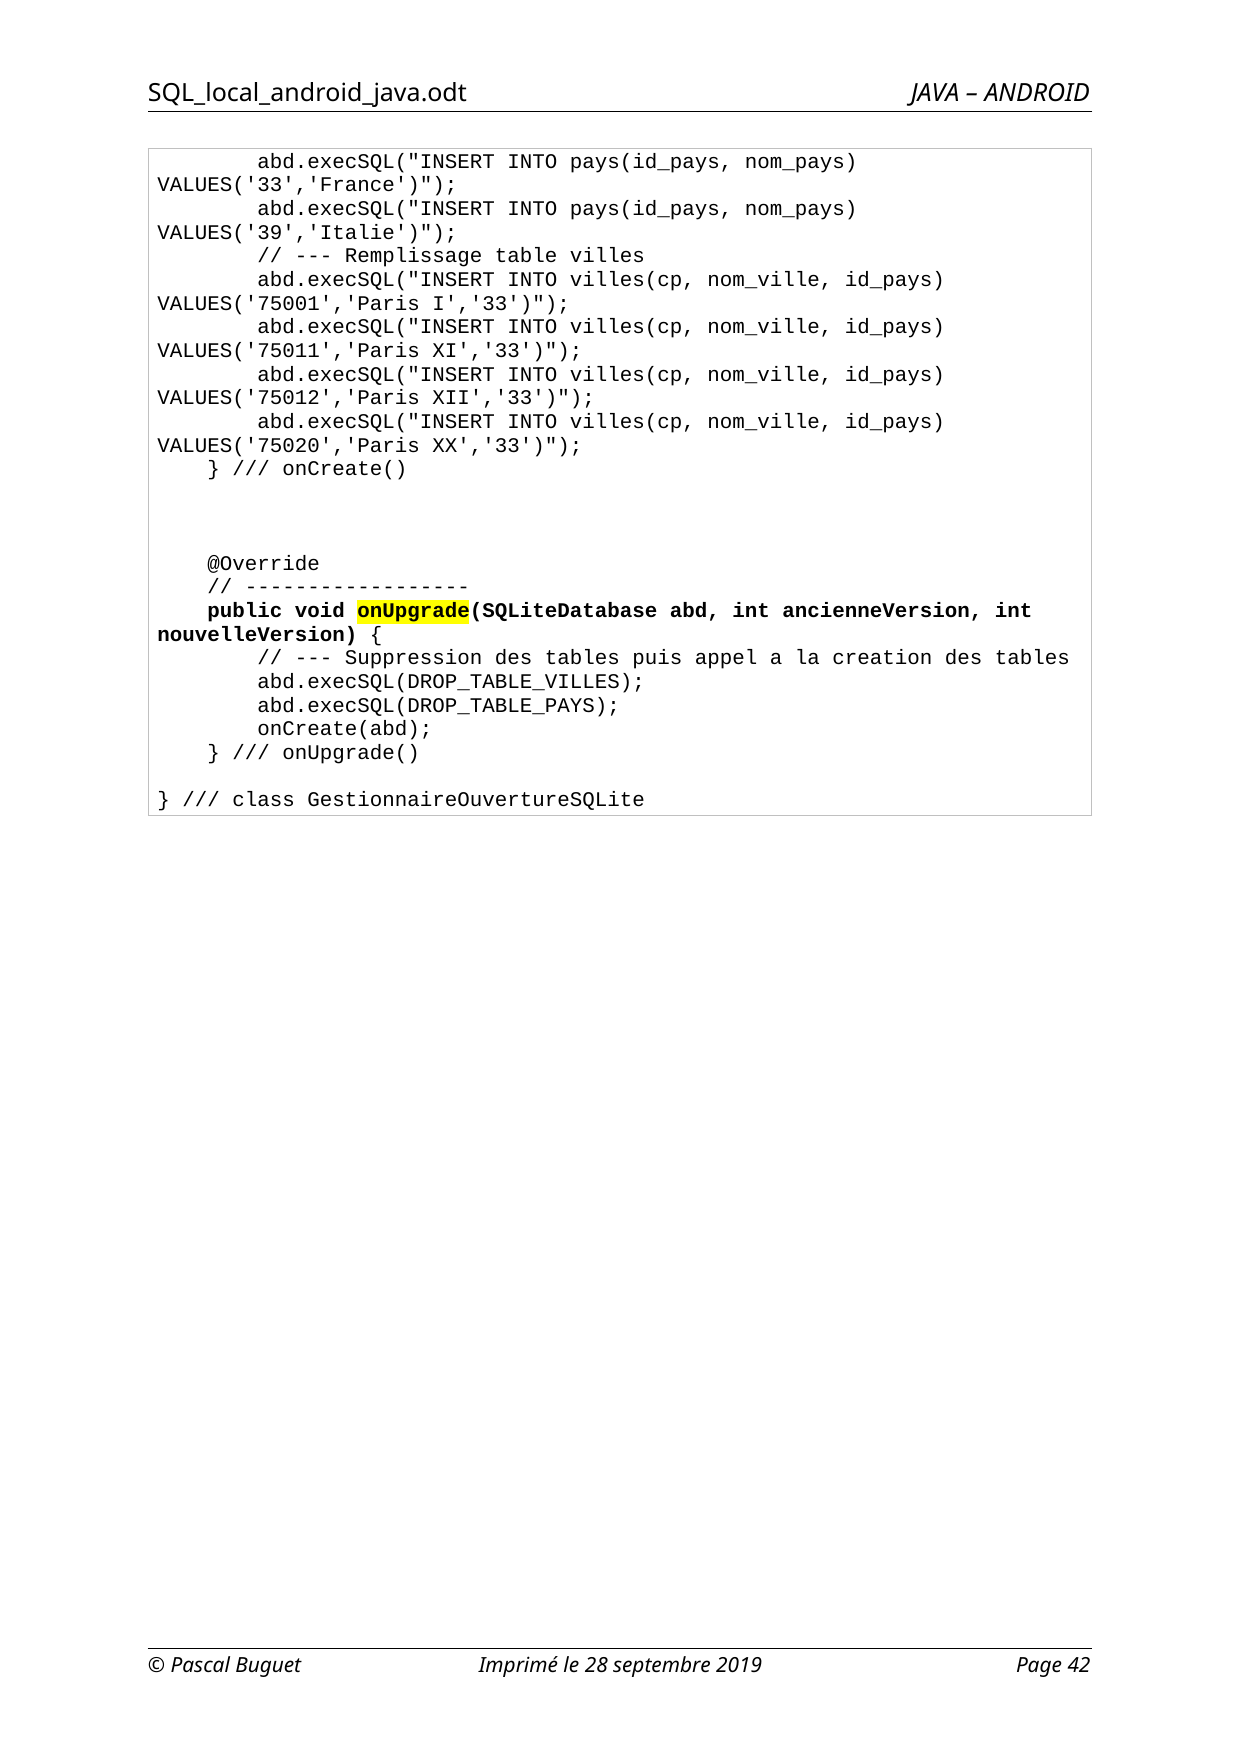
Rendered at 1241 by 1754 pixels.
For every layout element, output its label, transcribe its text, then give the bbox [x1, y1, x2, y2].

text } /// onUpgrade() [149, 739, 1091, 762]
text // --- Suppression des tables puis appel a la creation des tables [149, 644, 1091, 668]
text abd.execSQL("INSERT INTO villes(cp, nom_ville, id_pays) VALUES('75001','Paris I','33')"); [149, 266, 1091, 313]
text @Override [149, 550, 1091, 573]
text onCreate(abd); [149, 715, 1091, 739]
text } /// onCreate() [149, 455, 1091, 479]
text abd.execSQL("INSERT INTO villes(cp, nom_ville, id_pays) VALUES('75020','Paris XX','33')"); [149, 408, 1091, 455]
text abd.execSQL("INSERT INTO villes(cp, nom_ville, id_pays) VALUES('75012','Paris XII','33')"); [149, 361, 1091, 408]
text } /// class GestionnaireOuvertureSQLite [149, 786, 1091, 815]
text abd.execSQL(DROP_TABLE_PAYS); [149, 692, 1091, 715]
text abd.execSQL(DROP_TABLE_VILLES); [149, 668, 1091, 692]
text // --- Remplissage table villes [149, 242, 1091, 266]
text abd.execSQL("INSERT INTO villes(cp, nom_ville, id_pays) VALUES('75011','Paris XI','33')"); [149, 313, 1091, 361]
text public void onUpgrade(SQLiteDatabase abd, int ancienneVersion, int nouvelleVersion) { [149, 597, 1091, 644]
text abd.execSQL("INSERT INTO pays(id_pays, nom_pays) VALUES('33','France')"); [149, 149, 1091, 195]
text abd.execSQL("INSERT INTO pays(id_pays, nom_pays) VALUES('39','Italie')"); [149, 195, 1091, 242]
text // ------------------ [149, 573, 1091, 597]
